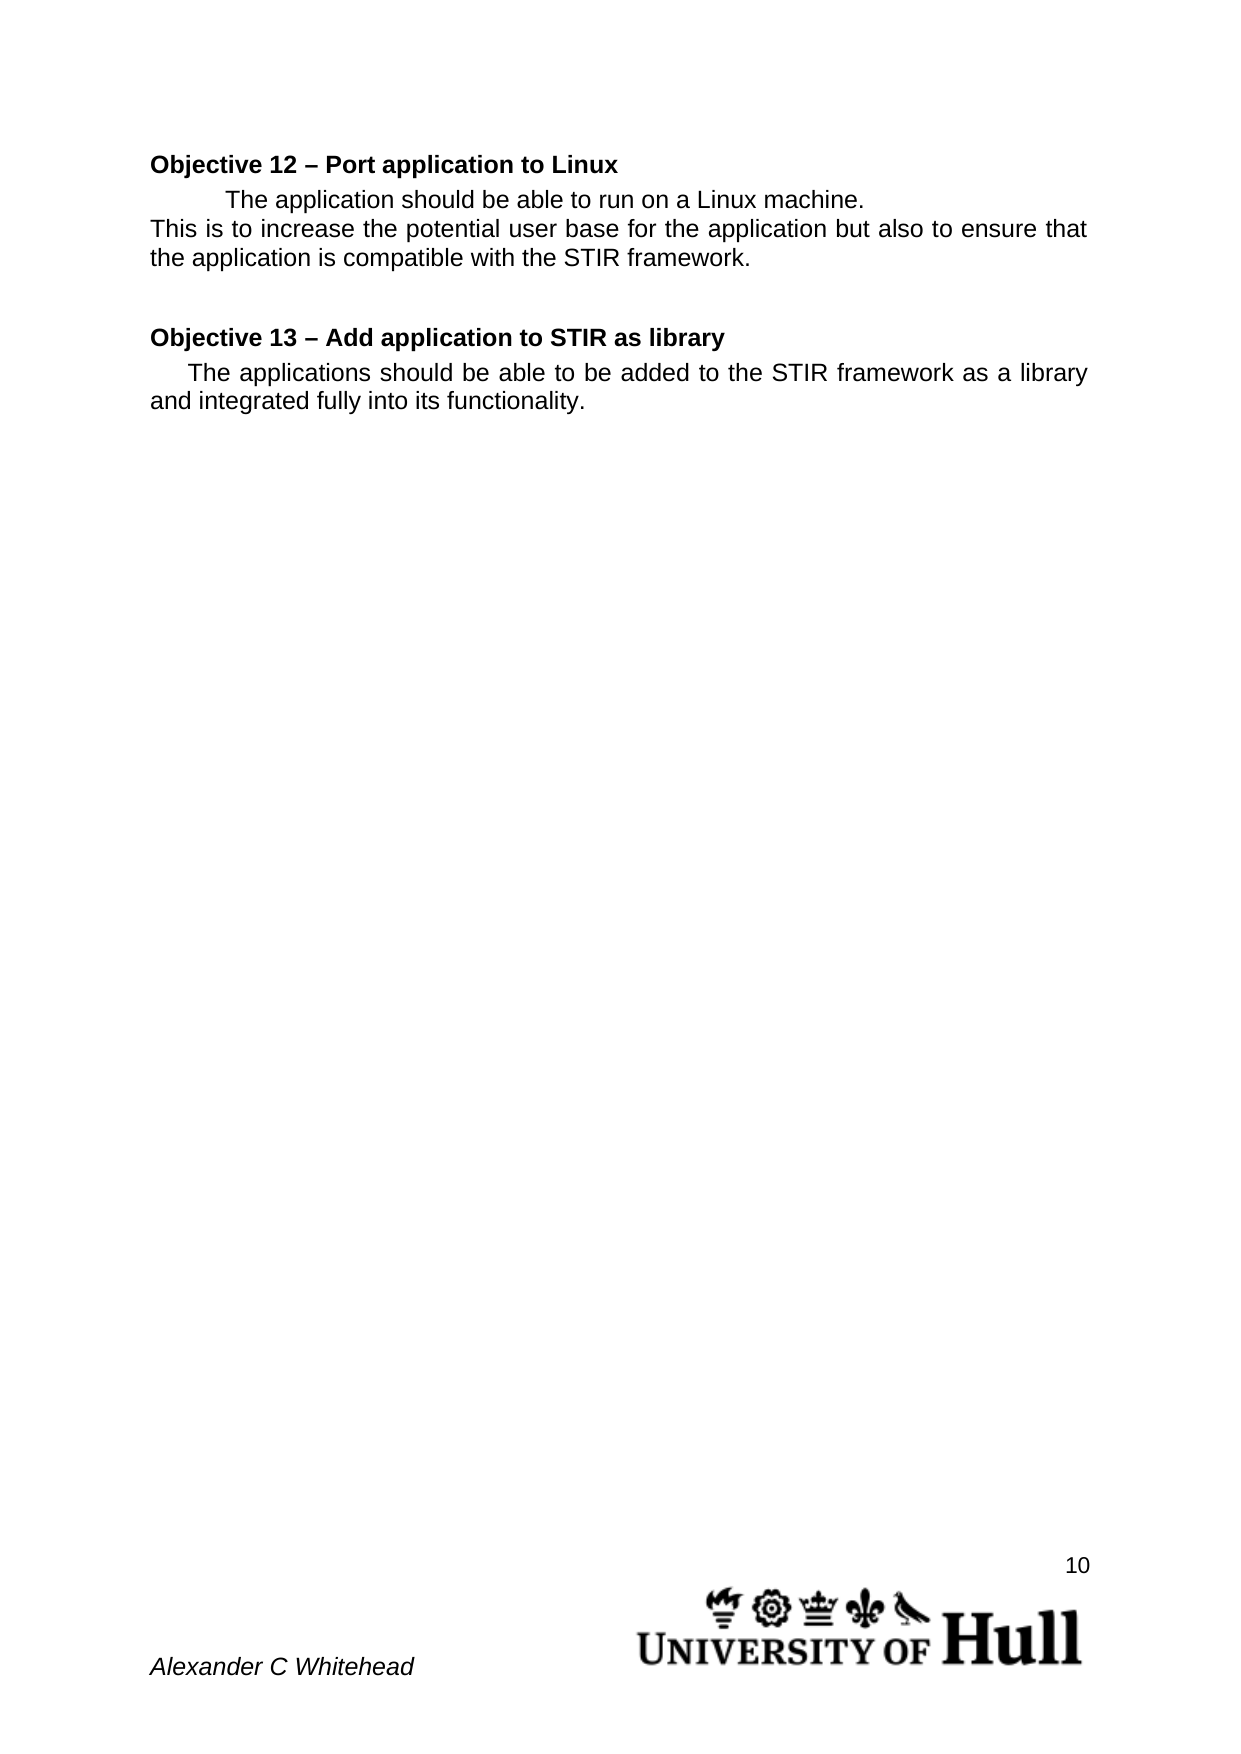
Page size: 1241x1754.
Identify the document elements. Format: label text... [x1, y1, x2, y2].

text The applications should be able to be added to the STIR framework as a library and integrated fully into its functionality. [150, 358, 1090, 415]
text The application should be able to run on a Linux machine. [150, 185, 1090, 214]
picture [630, 1578, 1091, 1675]
subtitle Objective 13 – Add application to STIR as library [150, 323, 1090, 351]
subtitle Objective 12 – Port application to Linux [150, 150, 1090, 179]
text This is to increase the potential user base for the application but also to ensure that the application is compatible with the STIR framework. [150, 214, 1090, 271]
